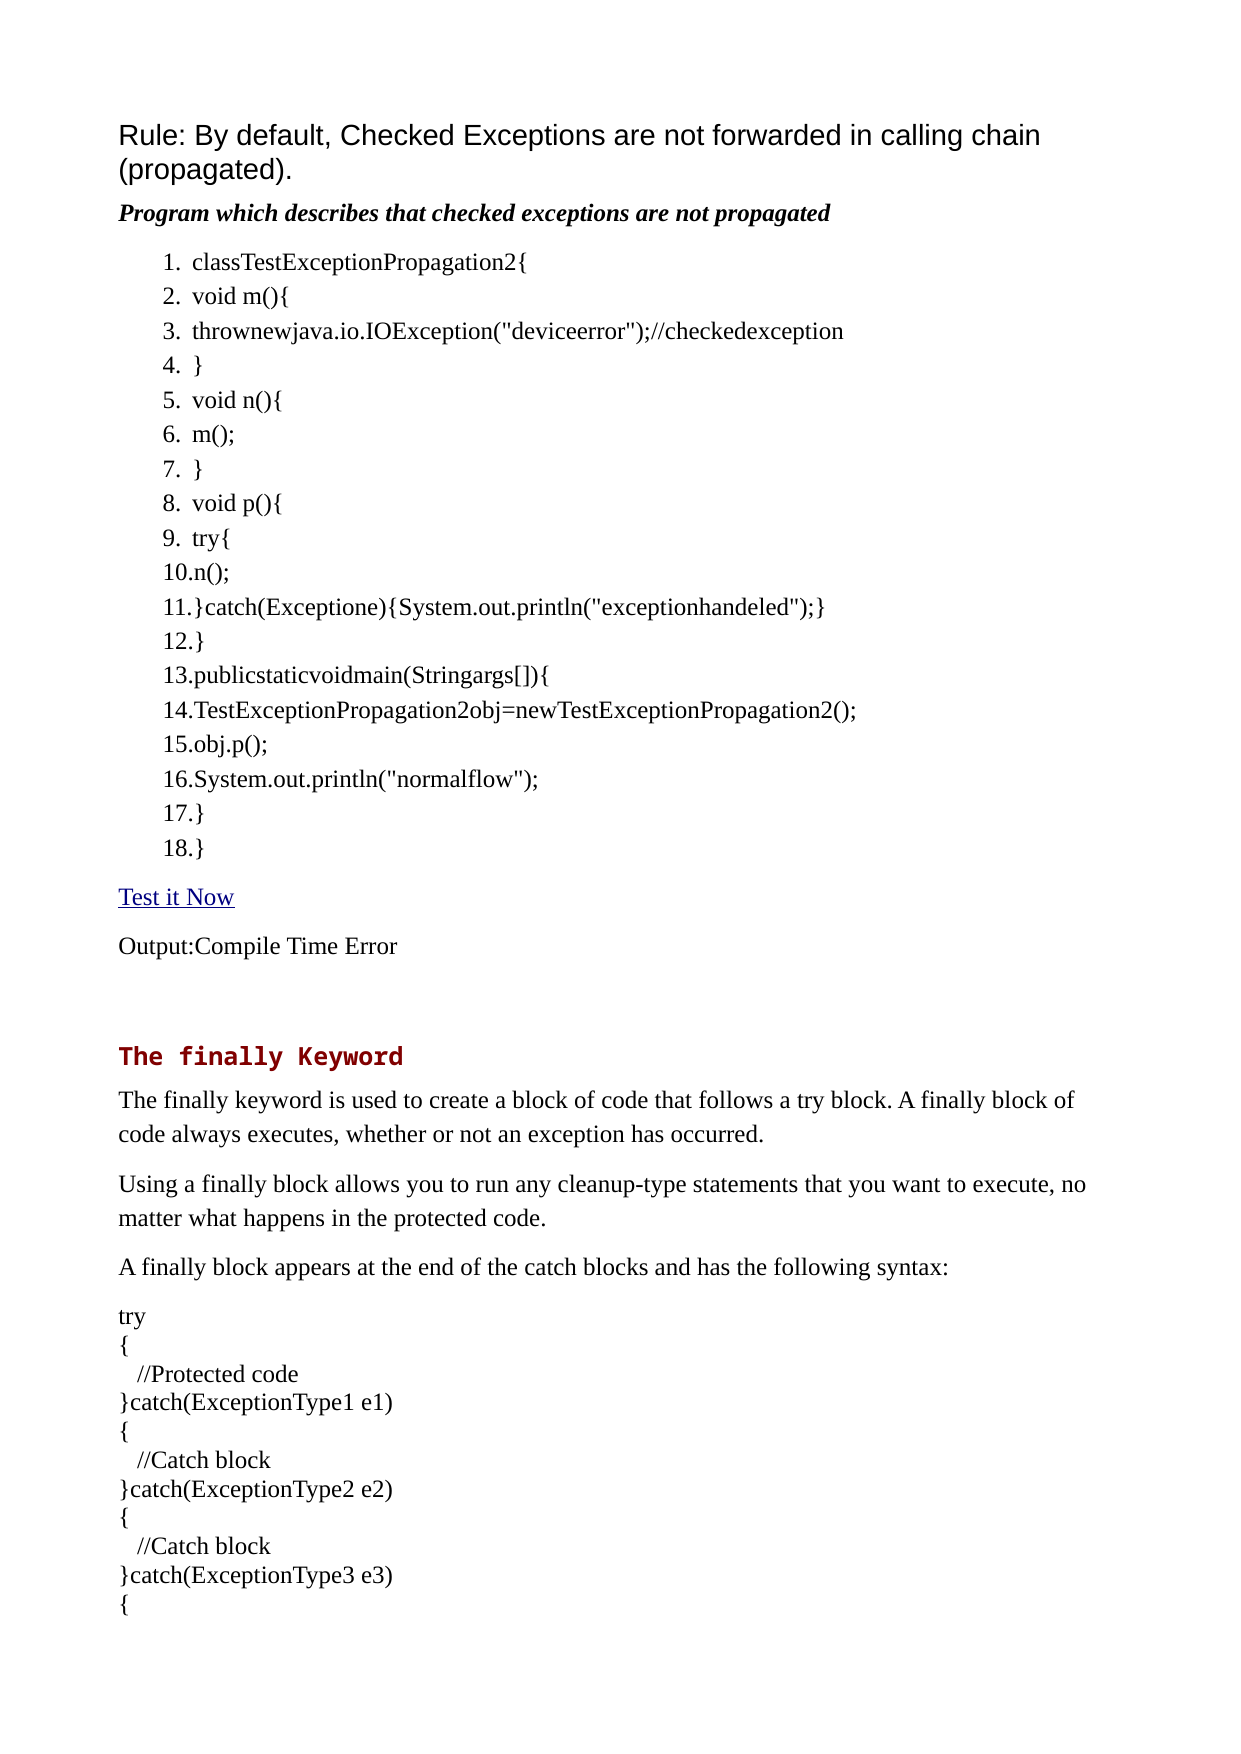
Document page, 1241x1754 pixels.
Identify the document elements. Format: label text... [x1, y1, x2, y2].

list } [162, 350, 1122, 379]
text Using a finally block allows you to run any cleanup-type statements that you want to execute, no matter what happens in the protected code. [118, 1169, 1122, 1232]
list void p(){ [162, 488, 1122, 517]
list System.out.println("normalflow"); [162, 764, 1122, 793]
list } [162, 798, 1122, 827]
text }catch(ExceptionType3 e3) [118, 1560, 1122, 1589]
subtitle Rule: By default, Checked Exceptions are not forwarded in calling chain (propagated). [118, 118, 1122, 185]
text }catch(ExceptionType2 e2) [118, 1474, 1122, 1502]
list } [162, 626, 1122, 655]
list n(); [162, 557, 1122, 586]
list TestExceptionPropagation2obj=newTestExceptionPropagation2(); [162, 695, 1122, 724]
text //Catch block [118, 1531, 1122, 1560]
list try{ [162, 523, 1122, 551]
list } [162, 833, 1122, 862]
text //Protected code [118, 1359, 1122, 1387]
list thrownewjava.io.IOException("deviceerror");//checkedexception [162, 316, 1122, 344]
text { [118, 1416, 1122, 1445]
text }catch(ExceptionType1 e1) [118, 1387, 1122, 1416]
text { [118, 1330, 1122, 1359]
list void n(){ [162, 385, 1122, 413]
list classTestExceptionPropagation2{ [162, 247, 1122, 276]
list obj.p(); [162, 729, 1122, 758]
list publicstaticvoidmain(Stringargs[]){ [162, 661, 1122, 689]
text The finally keyword is used to create a block of code that follows a try block. A finally block of code always executes, whether or not an exception has occurred. [118, 1085, 1122, 1148]
list m(); [162, 419, 1122, 448]
list } [162, 454, 1122, 482]
list }catch(Exceptione){System.out.println("exceptionhandeled");} [162, 592, 1122, 620]
list void m(){ [162, 281, 1122, 310]
text { [118, 1502, 1122, 1531]
text //Catch block [118, 1445, 1122, 1474]
text try [118, 1301, 1122, 1330]
text Test it Now [118, 882, 1122, 911]
text A finally block appears at the end of the catch blocks and has the following syntax: [118, 1252, 1122, 1281]
text Program which describes that checked exceptions are not propagated [118, 198, 1122, 226]
text { [118, 1589, 1122, 1617]
text Output:Compile Time Error [118, 931, 1122, 960]
subtitle The finally Keyword [118, 1038, 1122, 1073]
